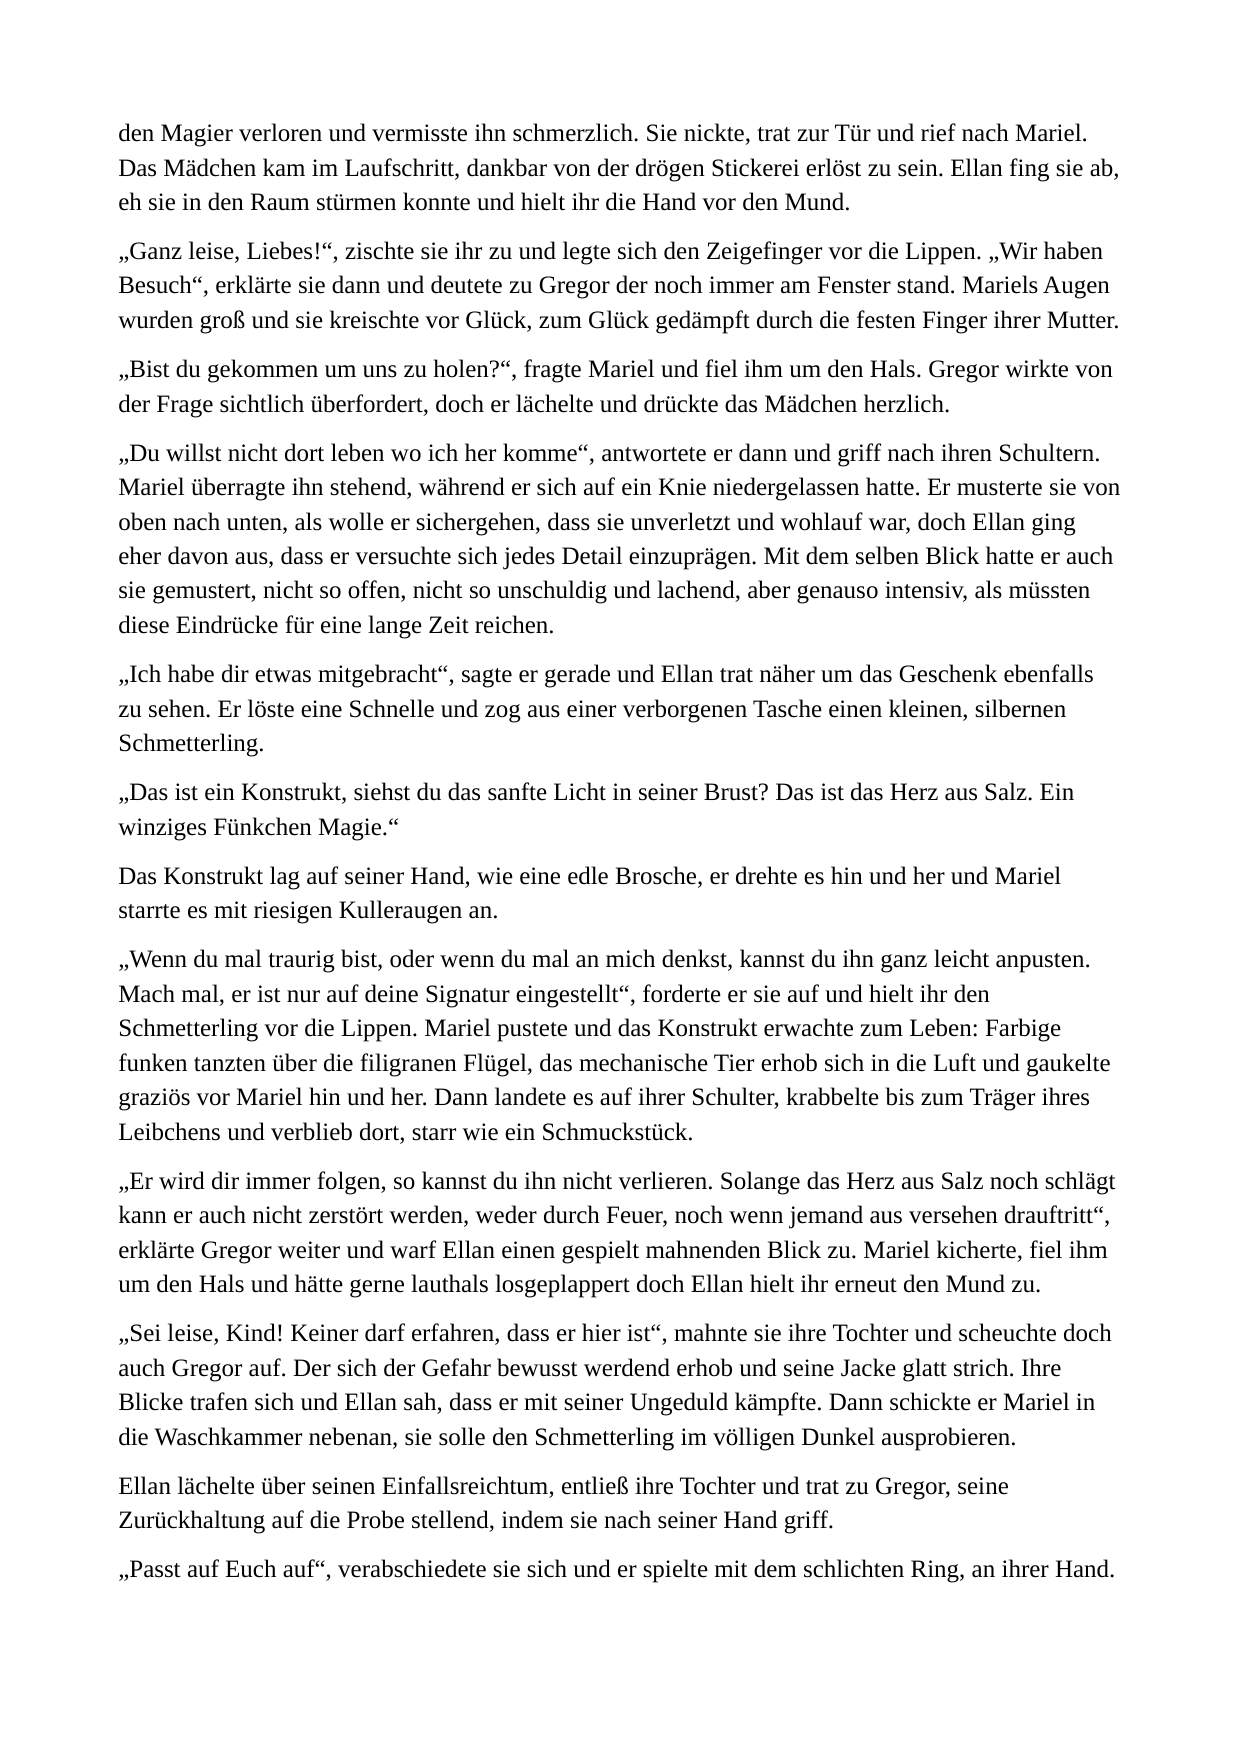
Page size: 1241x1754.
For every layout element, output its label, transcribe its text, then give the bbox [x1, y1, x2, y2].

text „Du willst nicht dort leben wo ich her komme“, antwortete er dann und griff nach ihren Schultern. Mariel überragte ihn stehend, während er sich auf ein Knie niedergelassen hatte. Er musterte sie von oben nach unten, als wolle er sichergehen, dass sie unverletzt und wohlauf war, doch Ellan ging eher davon aus, dass er versuchte sich jedes Detail einzuprägen. Mit dem selben Blick hatte er auch sie gemustert, nicht so offen, nicht so unschuldig und lachend, aber genauso intensiv, als müssten diese Eindrücke für eine lange Zeit reichen. [118, 438, 1122, 639]
text „Bist du gekommen um uns zu holen?“, fragte Mariel und fiel ihm um den Hals. Gregor wirkte von der Frage sichtlich überfordert, doch er lächelte und drückte das Mädchen herzlich. [118, 354, 1122, 417]
text „Passt auf Euch auf“, verabschiedete sie sich und er spielte mit dem schlichten Ring, an ihrer Hand. [118, 1554, 1122, 1583]
text „Wenn du mal traurig bist, oder wenn du mal an mich denkst, kannst du ihn ganz leicht anpusten. Mach mal, er ist nur auf deine Signatur eingestellt“, forderte er sie auf und hielt ihr den Schmetterling vor die Lippen. Mariel pustete und das Konstrukt erwachte zum Leben: Farbige funken tanzten über die filigranen Flügel, das mechanische Tier erhob sich in die Luft und gaukelte graziös vor Mariel hin und her. Dann landete es auf ihrer Schulter, krabbelte bis zum Träger ihres Leibchens und verblieb dort, starr wie ein Schmuckstück. [118, 944, 1122, 1145]
text den Magier verloren und vermisste ihn schmerzlich. Sie nickte, trat zur Tür und rief nach Mariel. Das Mädchen kam im Laufschritt, dankbar von der drögen Stickerei erlöst zu sein. Ellan fing sie ab, eh sie in den Raum stürmen konnte und hielt ihr die Hand vor den Mund. [118, 118, 1122, 216]
text „Er wird dir immer folgen, so kannst du ihn nicht verlieren. Solange das Herz aus Salz noch schlägt kann er auch nicht zerstört werden, weder durch Feuer, noch wenn jemand aus versehen drauftritt“, erklärte Gregor weiter und warf Ellan einen gespielt mahnenden Blick zu. Mariel kicherte, fiel ihm um den Hals und hätte gerne lauthals losgeplappert doch Ellan hielt ihr erneut den Mund zu. [118, 1166, 1122, 1298]
text „Das ist ein Konstrukt, siehst du das sanfte Licht in seiner Brust? Das ist das Herz aus Salz. Ein winziges Fünkchen Magie.“ [118, 777, 1122, 840]
text Das Konstrukt lag auf seiner Hand, wie eine edle Brosche, er drehte es hin und her und Mariel starrte es mit riesigen Kulleraugen an. [118, 861, 1122, 924]
text „Ganz leise, Liebes!“, zischte sie ihr zu und legte sich den Zeigefinger vor die Lippen. „Wir haben Besuch“, erklärte sie dann und deutete zu Gregor der noch immer am Fenster stand. Mariels Augen wurden groß und sie kreischte vor Glück, zum Glück gedämpft durch die festen Finger ihrer Mutter. [118, 236, 1122, 334]
text Ellan lächelte über seinen Einfallsreichtum, entließ ihre Tochter und trat zu Gregor, seine Zurückhaltung auf die Probe stellend, indem sie nach seiner Hand griff. [118, 1471, 1122, 1534]
text „Sei leise, Kind! Keiner darf erfahren, dass er hier ist“, mahnte sie ihre Tochter und scheuchte doch auch Gregor auf. Der sich der Gefahr bewusst werdend erhob und seine Jacke glatt strich. Ihre Blicke trafen sich und Ellan sah, dass er mit seiner Ungeduld kämpfte. Dann schickte er Mariel in die Waschkammer nebenan, sie solle den Schmetterling im völligen Dunkel ausprobieren. [118, 1318, 1122, 1450]
text „Ich habe dir etwas mitgebracht“, sagte er gerade und Ellan trat näher um das Geschenk ebenfalls zu sehen. Er löste eine Schnelle und zog aus einer verborgenen Tasche einen kleinen, silbernen Schmetterling. [118, 659, 1122, 757]
